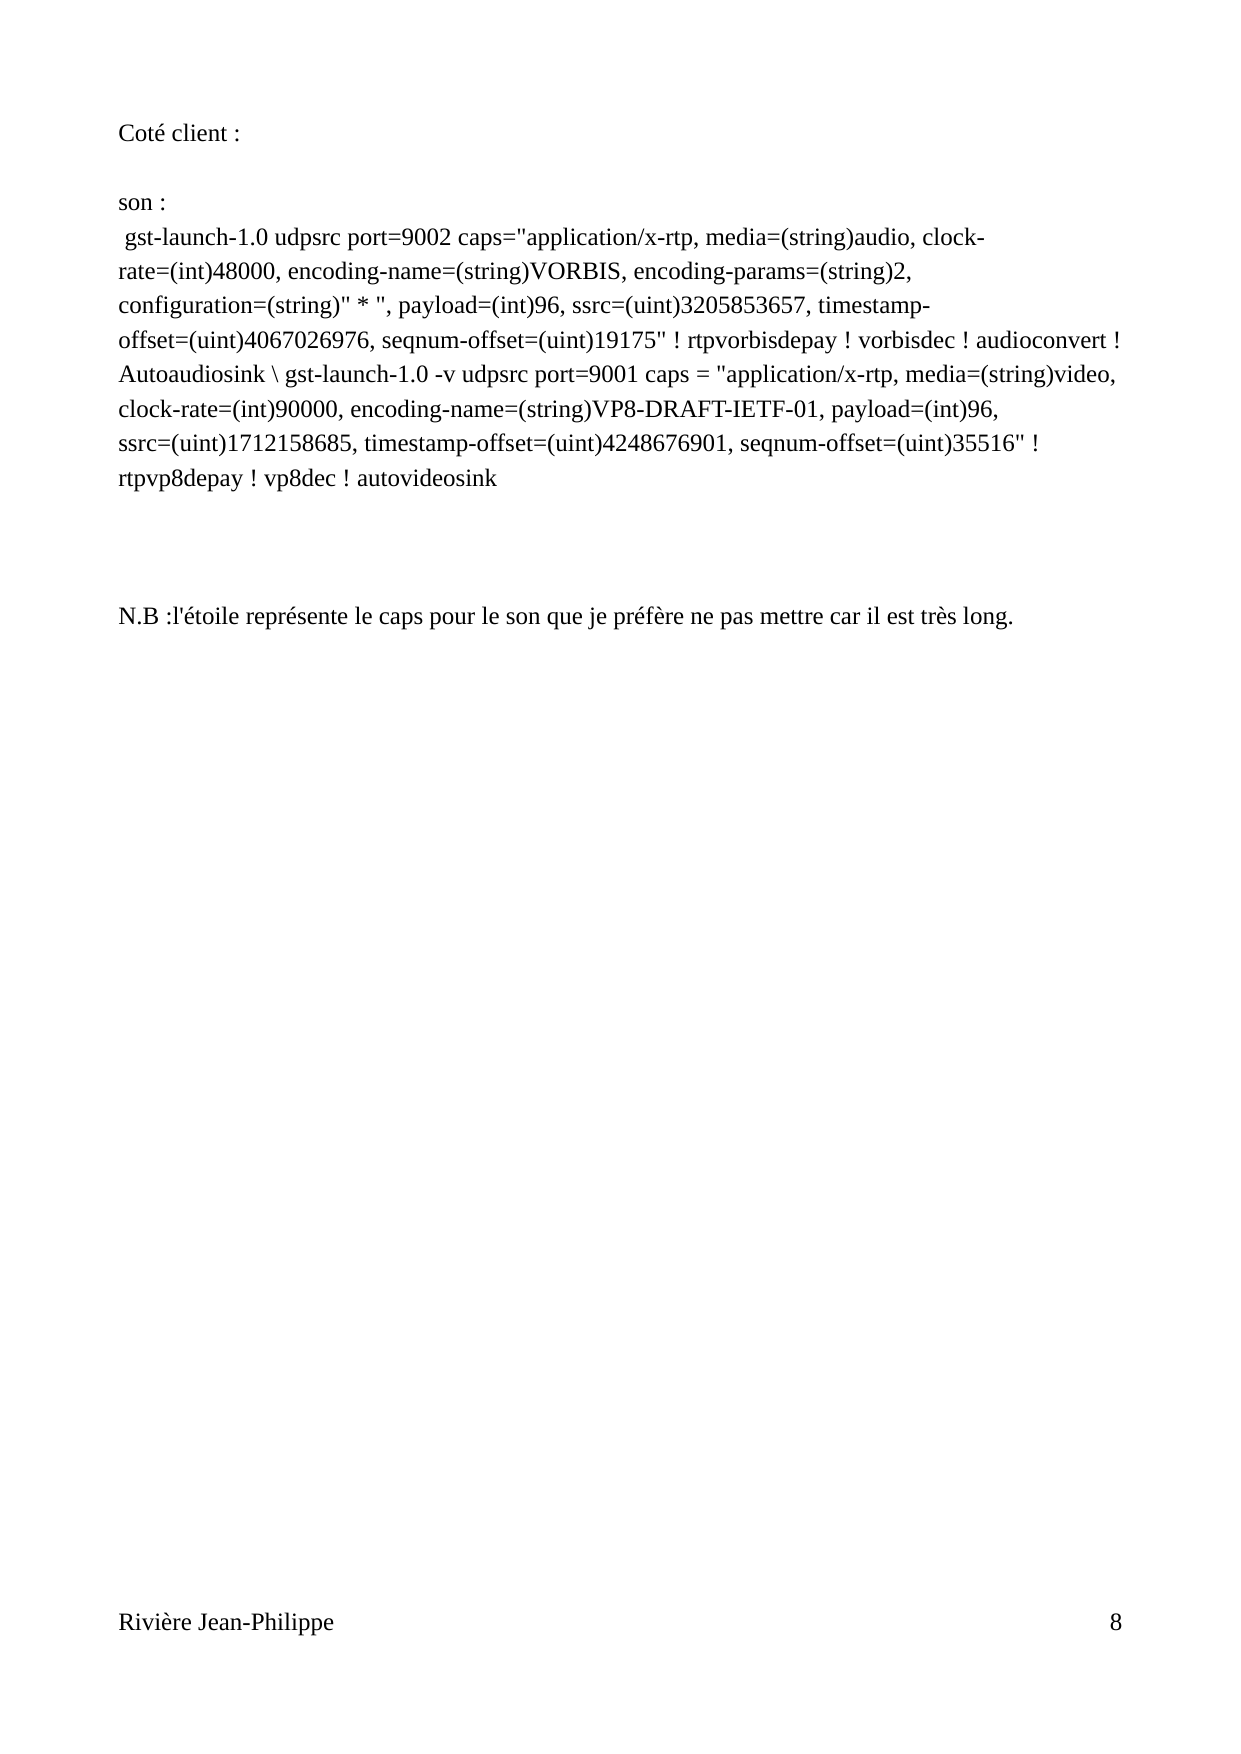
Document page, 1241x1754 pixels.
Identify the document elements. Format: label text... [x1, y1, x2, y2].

text son : gst-launch-1.0 udpsrc port=9002 caps="application/x-rtp, media=(string)audio, clock-rate=(int)48000, encoding-name=(string)VORBIS, encoding-params=(string)2, configuration=(string)" * ", payload=(int)96, ssrc=(uint)3205853657, timestamp-offset=(uint)4067026976, seqnum-offset=(uint)19175" ! rtpvorbisdepay ! vorbisdec ! audioconvert ! Autoaudiosink \ gst-launch-1.0 -v udpsrc port=9001 caps = "application/x-rtp, media=(string)video, clock-rate=(int)90000, encoding-name=(string)VP8-DRAFT-IETF-01, payload=(int)96, ssrc=(uint)1712158685, timestamp-offset=(uint)4248676901, seqnum-offset=(uint)35516" ! rtpvp8depay ! vp8dec ! autovideosink [118, 167, 1122, 492]
text Coté client : [118, 118, 1122, 147]
text N.B :l'étoile représente le caps pour le son que je préfère ne pas mettre car il est très long. [118, 581, 1122, 629]
